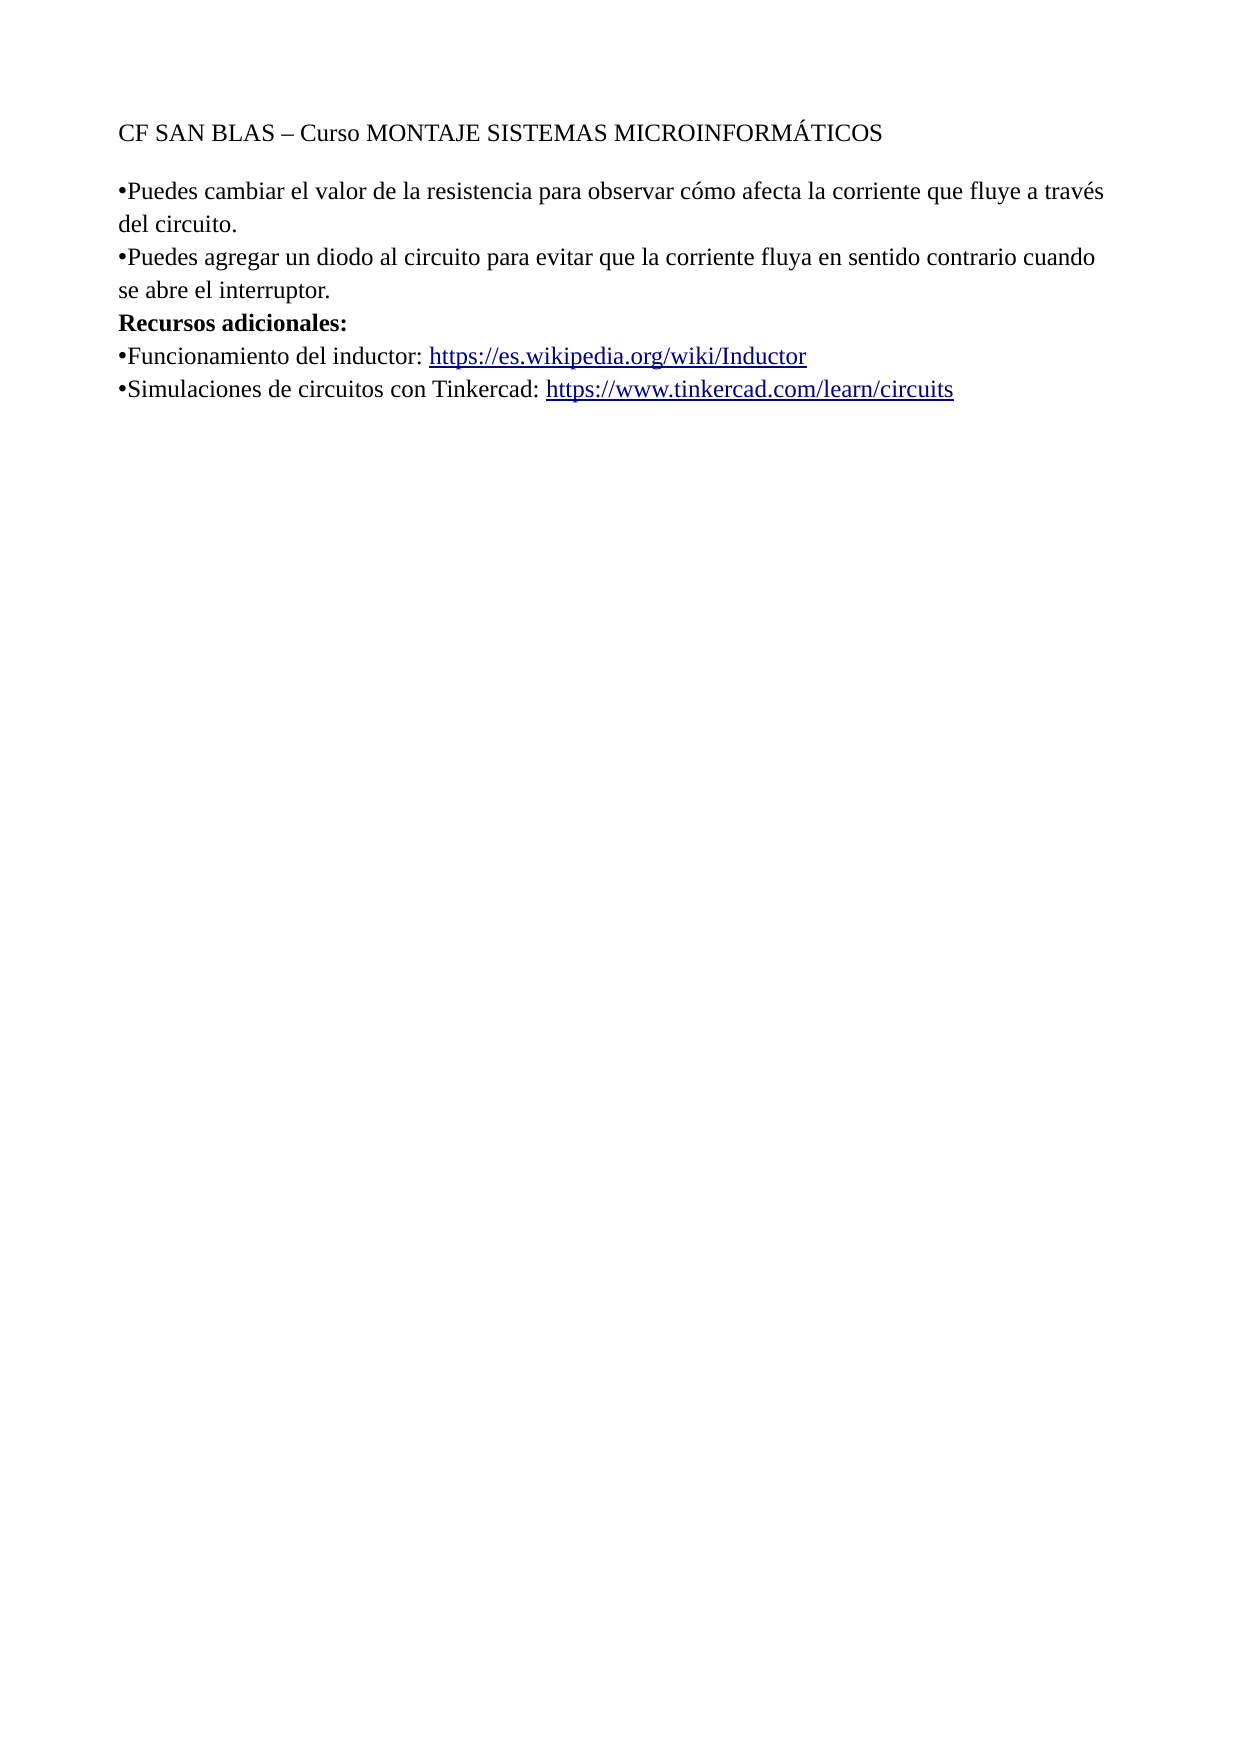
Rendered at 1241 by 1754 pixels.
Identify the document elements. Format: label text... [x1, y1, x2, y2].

text Recursos adicionales: [118, 308, 1122, 337]
list Puedes cambiar el valor de la resistencia para observar cómo afecta la corriente que fluye a través del circuito. [118, 176, 1122, 238]
list Simulaciones de circuitos con Tinkercad: https://www.tinkercad.com/learn/circuits [118, 374, 1122, 403]
list Puedes agregar un diodo al circuito para evitar que la corriente fluya en sentido contrario cuando se abre el interruptor. [118, 242, 1122, 304]
list Funcionamiento del inductor: https://es.wikipedia.org/wiki/Inductor [118, 341, 1122, 370]
